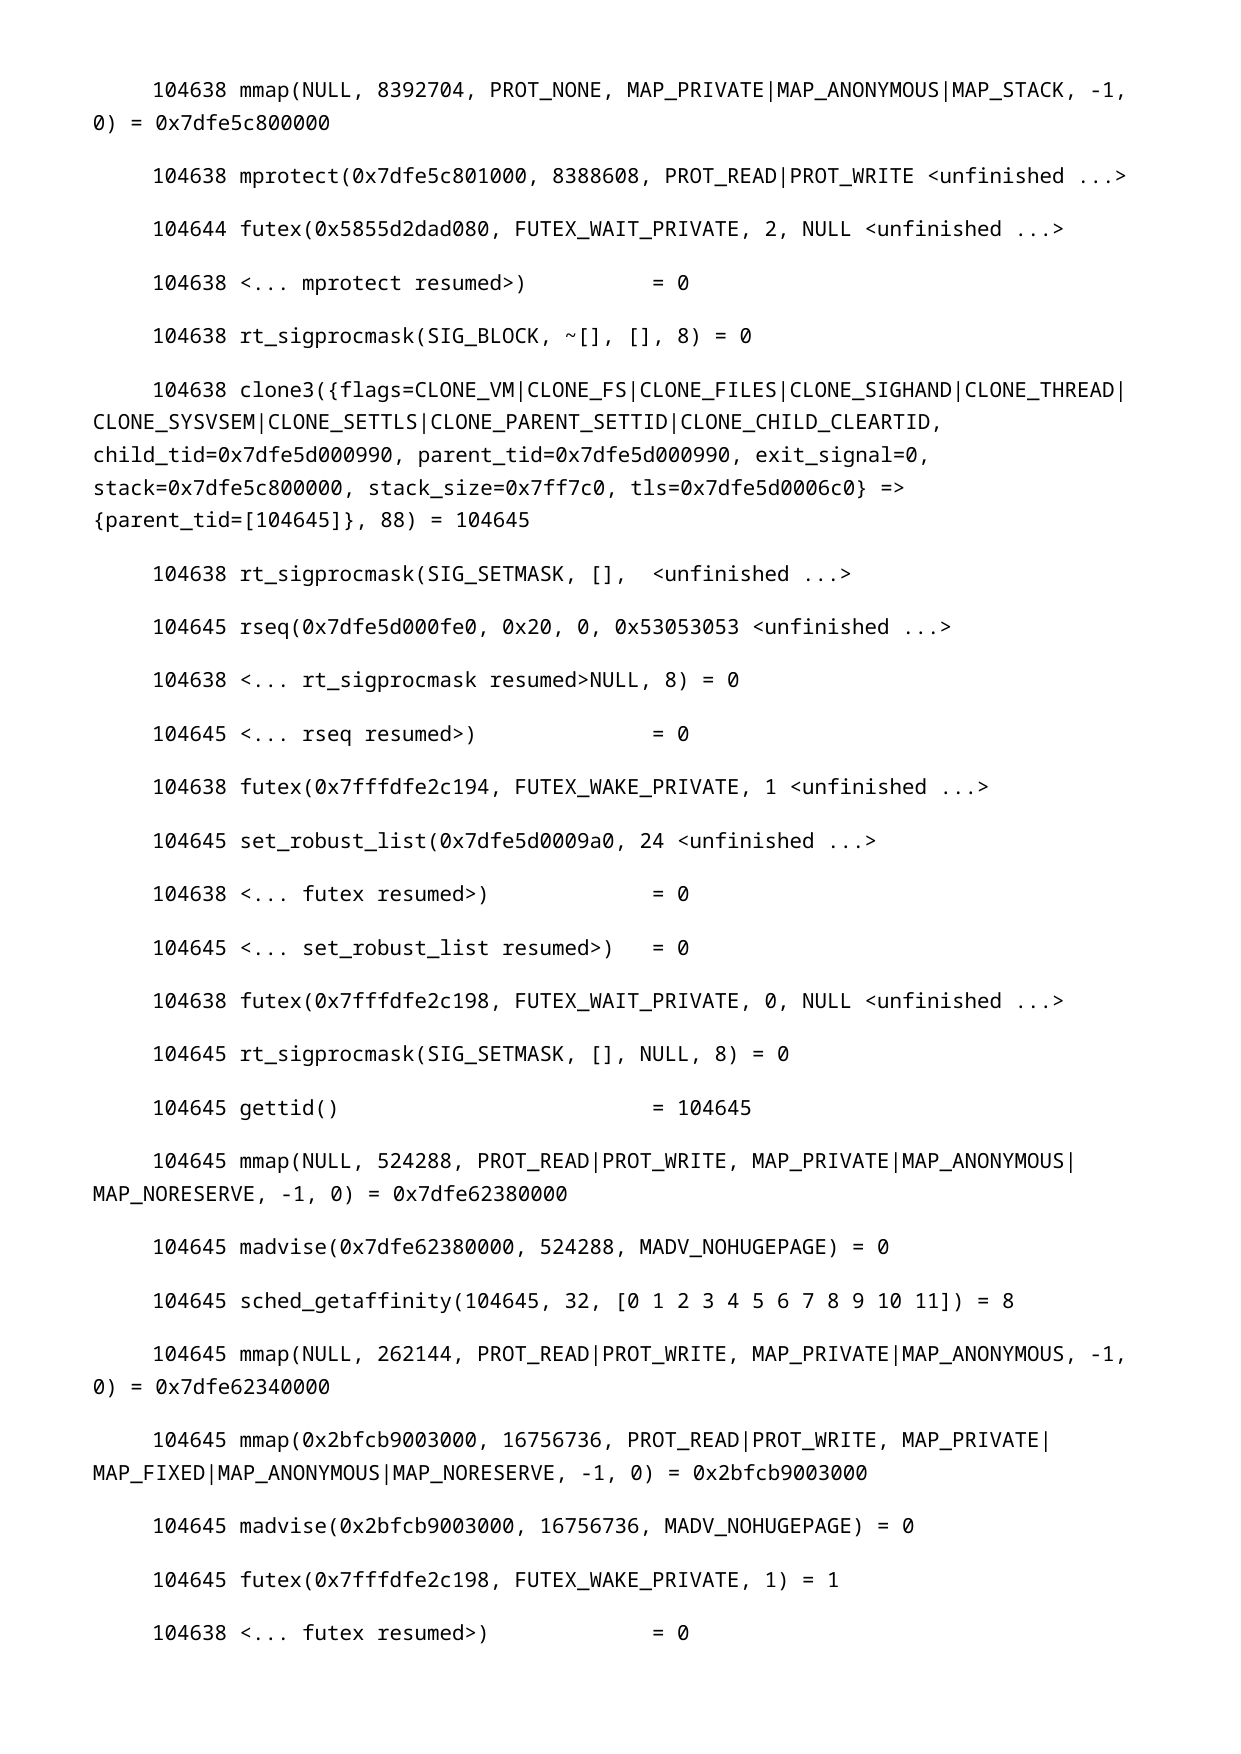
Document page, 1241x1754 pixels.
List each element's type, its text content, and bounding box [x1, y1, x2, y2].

text 104645 mmap(NULL, 524288, PROT_READ|PROT_WRITE, MAP_PRIVATE|MAP_ANONYMOUS|MAP_NORESERVE, -1, 0) = 0x7dfe62380000 [93, 1146, 1147, 1207]
text 104638 <... rt_sigprocmask resumed>NULL, 8) = 0 [93, 666, 1147, 694]
text 104645 rt_sigprocmask(SIG_SETMASK, [], NULL, 8) = 0 [93, 1039, 1147, 1068]
text 104645 mmap(0x2bfcb9003000, 16756736, PROT_READ|PROT_WRITE, MAP_PRIVATE|MAP_FIXED|MAP_ANONYMOUS|MAP_NORESERVE, -1, 0) = 0x2bfcb9003000 [93, 1425, 1147, 1486]
text 104645 gettid() = 104645 [93, 1093, 1147, 1121]
text 104645 sched_getaffinity(104645, 32, [0 1 2 3 4 5 6 7 8 9 10 11]) = 8 [93, 1286, 1147, 1314]
text 104638 clone3({flags=CLONE_VM|CLONE_FS|CLONE_FILES|CLONE_SIGHAND|CLONE_THREAD|CLONE_SYSVSEM|CLONE_SETTLS|CLONE_PARENT_SETTID|CLONE_CHILD_CLEARTID, child_tid=0x7dfe5d000990, parent_tid=0x7dfe5d000990, exit_signal=0, stack=0x7dfe5c800000, stack_size=0x7ff7c0, tls=0x7dfe5d0006c0} => {parent_tid=[104645]}, 88) = 104645 [93, 375, 1147, 534]
text 104638 <... mprotect resumed>) = 0 [93, 268, 1147, 296]
text 104638 <... futex resumed>) = 0 [93, 879, 1147, 908]
text 104638 futex(0x7fffdfe2c194, FUTEX_WAKE_PRIVATE, 1 <unfinished ...> [93, 772, 1147, 801]
text 104645 madvise(0x2bfcb9003000, 16756736, MADV_NOHUGEPAGE) = 0 [93, 1511, 1147, 1540]
text 104645 <... rseq resumed>) = 0 [93, 719, 1147, 747]
text 104645 futex(0x7fffdfe2c198, FUTEX_WAKE_PRIVATE, 1) = 1 [93, 1565, 1147, 1593]
text 104645 rseq(0x7dfe5d000fe0, 0x20, 0, 0x53053053 <unfinished ...> [93, 612, 1147, 641]
text 104638 futex(0x7fffdfe2c198, FUTEX_WAIT_PRIVATE, 0, NULL <unfinished ...> [93, 986, 1147, 1014]
text 104638 rt_sigprocmask(SIG_BLOCK, ~[], [], 8) = 0 [93, 321, 1147, 350]
text 104638 rt_sigprocmask(SIG_SETMASK, [], <unfinished ...> [93, 559, 1147, 587]
text 104638 mmap(NULL, 8392704, PROT_NONE, MAP_PRIVATE|MAP_ANONYMOUS|MAP_STACK, -1, 0) = 0x7dfe5c800000 [93, 75, 1147, 136]
text 104638 <... futex resumed>) = 0 [93, 1618, 1147, 1647]
text 104645 <... set_robust_list resumed>) = 0 [93, 933, 1147, 961]
text 104638 mprotect(0x7dfe5c801000, 8388608, PROT_READ|PROT_WRITE <unfinished ...> [93, 161, 1147, 189]
text 104645 mmap(NULL, 262144, PROT_READ|PROT_WRITE, MAP_PRIVATE|MAP_ANONYMOUS, -1, 0) = 0x7dfe62340000 [93, 1339, 1147, 1400]
text 104644 futex(0x5855d2dad080, FUTEX_WAIT_PRIVATE, 2, NULL <unfinished ...> [93, 214, 1147, 243]
text 104645 set_robust_list(0x7dfe5d0009a0, 24 <unfinished ...> [93, 826, 1147, 854]
text 104645 madvise(0x7dfe62380000, 524288, MADV_NOHUGEPAGE) = 0 [93, 1232, 1147, 1261]
